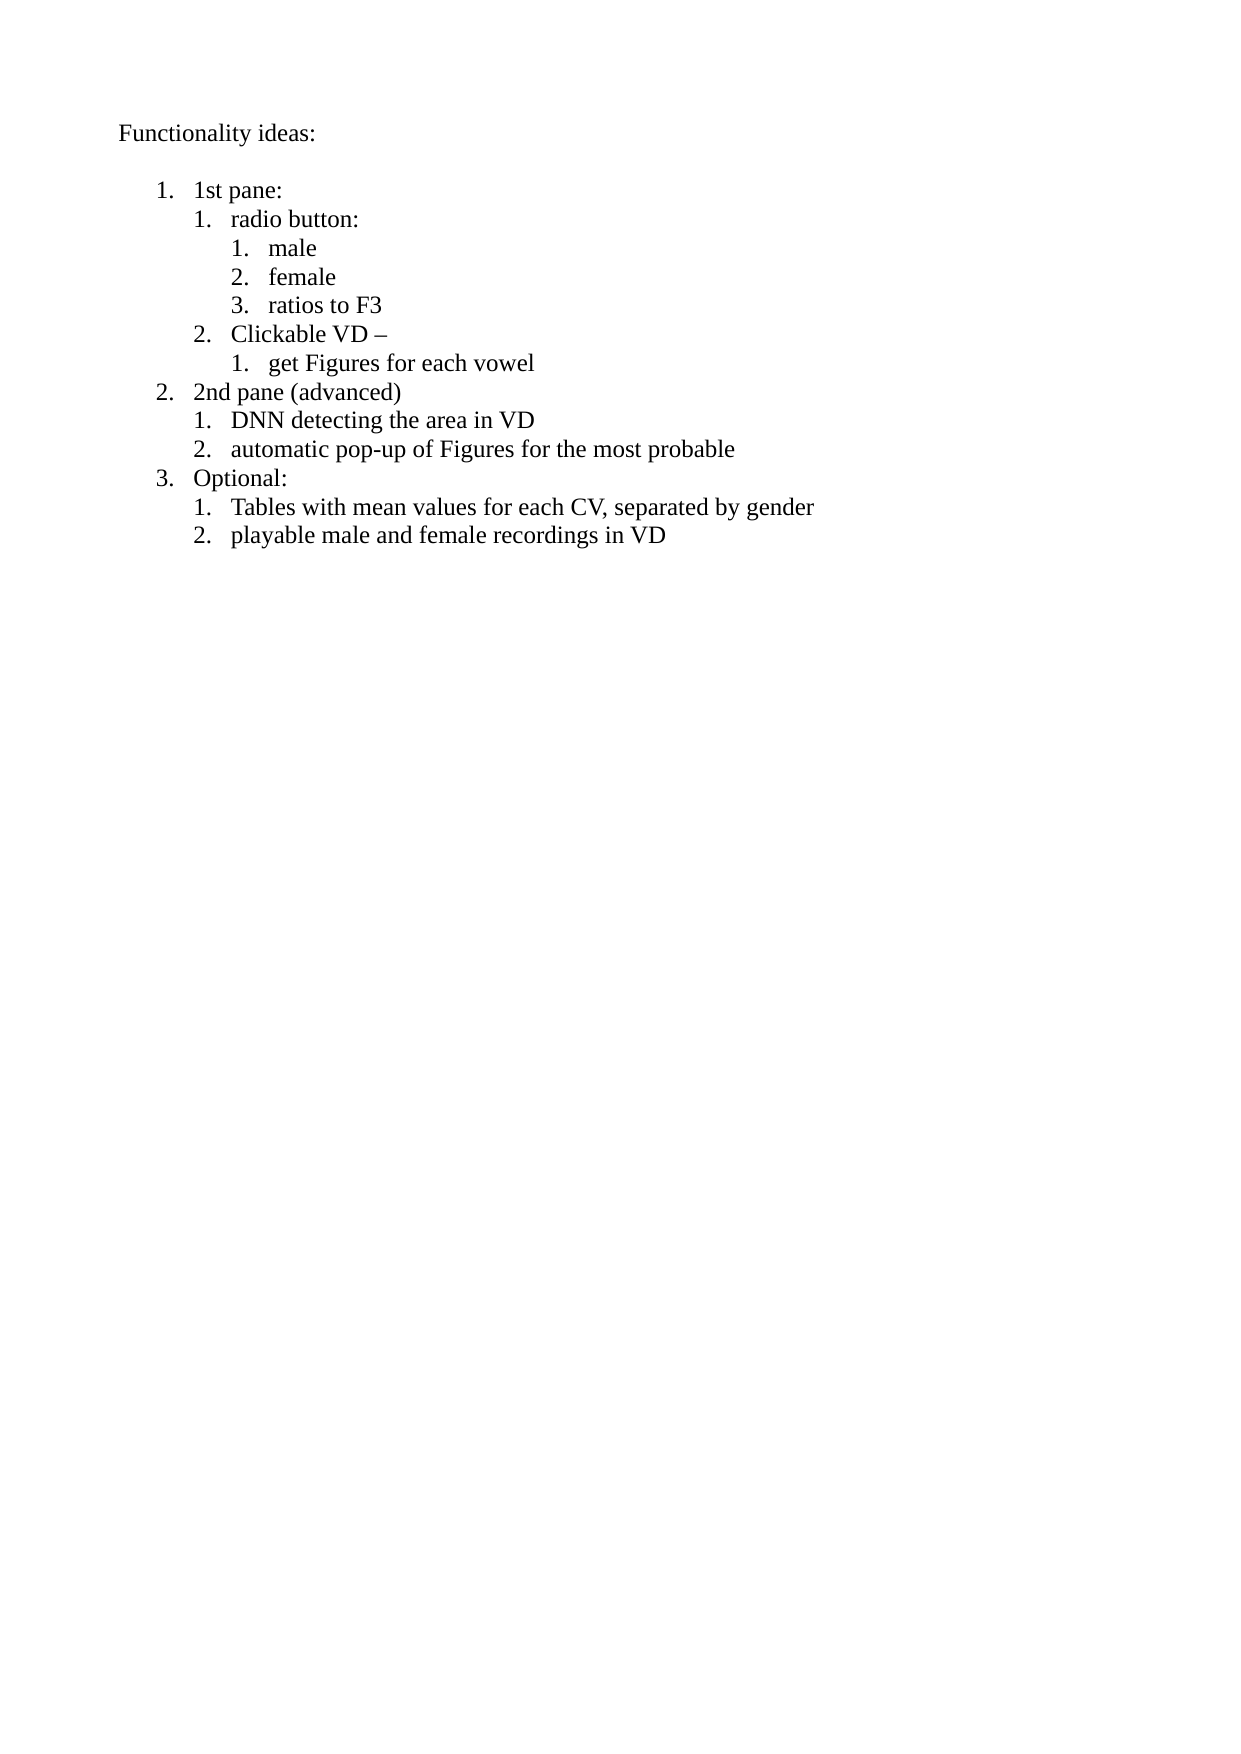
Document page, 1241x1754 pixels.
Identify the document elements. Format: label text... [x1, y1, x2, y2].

text Functionality ideas: [118, 118, 1122, 147]
list ratios to F3 [231, 291, 1122, 319]
list playable male and female recordings in VD [193, 521, 1122, 549]
list DNN detecting the area in VD [193, 406, 1122, 434]
list Optional: [156, 463, 1122, 492]
list 1st pane: [156, 176, 1122, 204]
list male [231, 233, 1122, 262]
list get Figures for each vowel [231, 348, 1122, 377]
list Clickable VD – [193, 319, 1122, 348]
list female [231, 262, 1122, 291]
list 2nd pane (advanced) [156, 377, 1122, 406]
list automatic pop-up of Figures for the most probable [193, 434, 1122, 463]
list Tables with mean values for each CV, separated by gender [193, 492, 1122, 521]
list radio button: [193, 204, 1122, 233]
